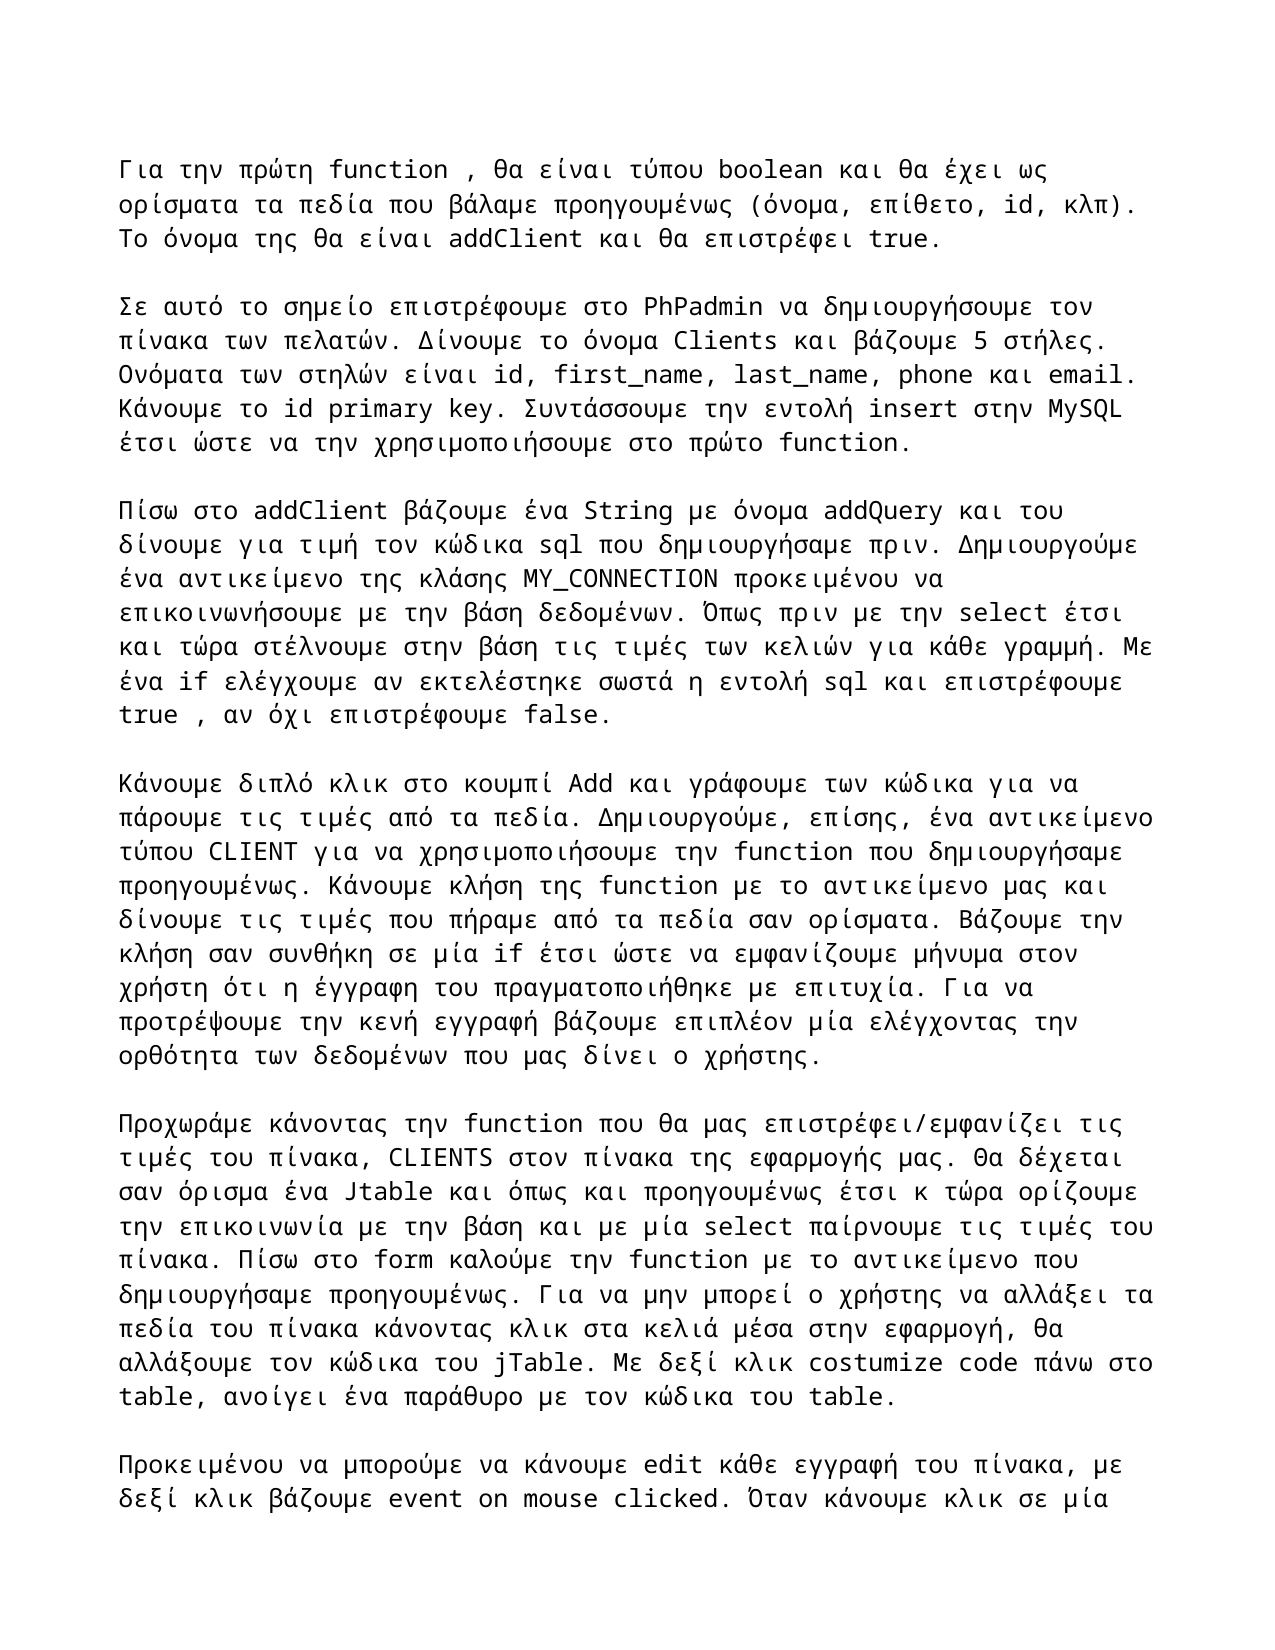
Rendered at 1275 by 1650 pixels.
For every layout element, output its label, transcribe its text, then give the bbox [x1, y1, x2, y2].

text Προχωράμε κάνοντας την function που θα μας επιστρέφει/εμφανίζει τις τιμές του πίνακα, CLIENTS στον πίνακα της εφαρμογής μας. Θα δέχεται σαν όρισμα ένα Jtable και όπως και προηγουμένως έτσι κ τώρα ορίζουμε την επικοινωνία με την βάση και με μία select παίρνουμε τις τιμές του πίνακα. Πίσω στο form καλούμε την function με το αντικείμενο που δημιουργήσαμε προηγουμένως. Για να μην μπορεί ο χρήστης να αλλάξει τα πεδία του πίνακα κάνοντας κλικ στα κελιά μέσα στην εφαρμογή, θα αλλάξουμε τον κώδικα του jTable. Με δεξί κλικ costumize code πάνω στο table, ανοίγει ένα παράθυρο με τον κώδικα του table. [118, 1106, 1157, 1412]
text Για την πρώτη function , θα είναι τύπου boolean και θα έχει ως ορίσματα τα πεδία που βάλαμε προηγουμένως (όνομα, επίθετο, id, κλπ). Το όνομα της θα είναι addClient και θα επιστρέφει true. [118, 152, 1157, 254]
text Σε αυτό το σημείο επιστρέφουμε στο PhPadmin να δημιουργήσουμε τον πίνακα των πελατών. Δίνουμε το όνομα Clients και βάζουμε 5 στήλες. Ονόματα των στηλών είναι id, first_name, last_name, phone και email. Κάνουμε το id primary key. Συντάσσουμε την εντολή insert στην MySQL έτσι ώστε να την χρησιμοποιήσουμε στο πρώτο function. [118, 288, 1157, 459]
text Πίσω στο addClient βάζουμε ένα String με όνομα addQuery και του δίνουμε για τιμή τον κώδικα sql που δημιουργήσαμε πριν. Δημιουργούμε ένα αντικείμενο της κλάσης ΜΥ_CONNECTION προκειμένου να επικοινωνήσουμε με την βάση δεδομένων. Όπως πριν με την select έτσι και τώρα στέλνουμε στην βάση τις τιμές των κελιών για κάθε γραμμή. Με ένα if ελέγχουμε αν εκτελέστηκε σωστά η εντολή sql και επιστρέφουμε true , αν όχι επιστρέφουμε false. [118, 493, 1157, 731]
text Προκειμένου να μπορούμε να κάνουμε edit κάθε εγγραφή του πίνακα, με δεξί κλικ βάζουμε event on mouse clicked. Όταν κάνουμε κλικ σε μία [118, 1447, 1157, 1515]
text Κάνουμε διπλό κλικ στο κουμπί Add και γράφουμε των κώδικα για να πάρουμε τις τιμές από τα πεδία. Δημιουργούμε, επίσης, ένα αντικείμενο τύπου CLIENT για να χρησιμοποιήσουμε την function που δημιουργήσαμε προηγουμένως. Κάνουμε κλήση της function με το αντικείμενο μας και δίνουμε τις τιμές που πήραμε από τα πεδία σαν ορίσματα. Βάζουμε την κλήση σαν συνθήκη σε μία if έτσι ώστε να εμφανίζουμε μήνυμα στον χρήστη ότι η έγγραφη του πραγματοποιήθηκε με επιτυχία. Για να προτρέψουμε την κενή εγγραφή βάζουμε επιπλέον μία ελέγχοντας την ορθότητα των δεδομένων που μας δίνει ο χρήστης. [118, 765, 1157, 1072]
